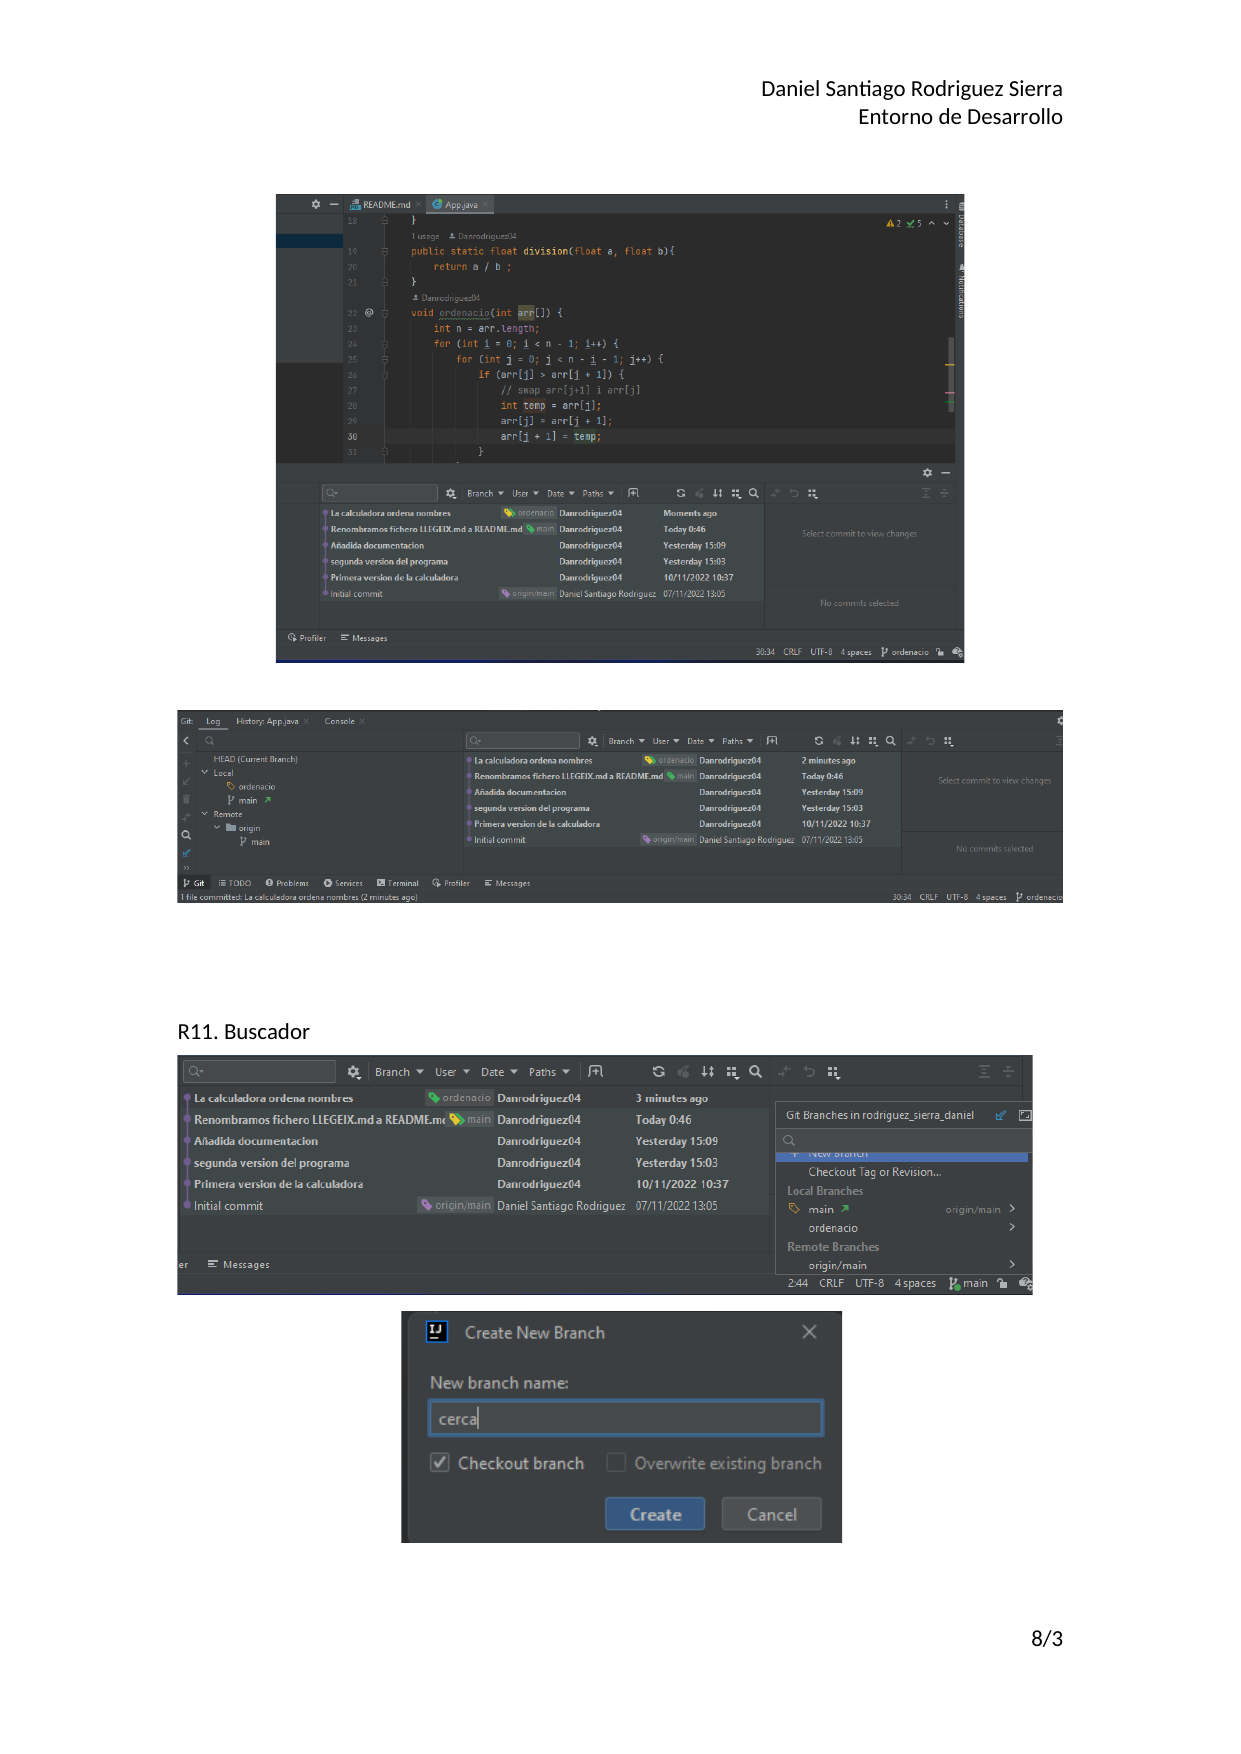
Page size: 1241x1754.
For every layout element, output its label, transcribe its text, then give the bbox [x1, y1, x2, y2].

picture [177, 710, 1063, 903]
picture [401, 1311, 843, 1543]
picture [275, 194, 965, 663]
picture [177, 1055, 1033, 1295]
text R11. Buscador [177, 1017, 1063, 1046]
